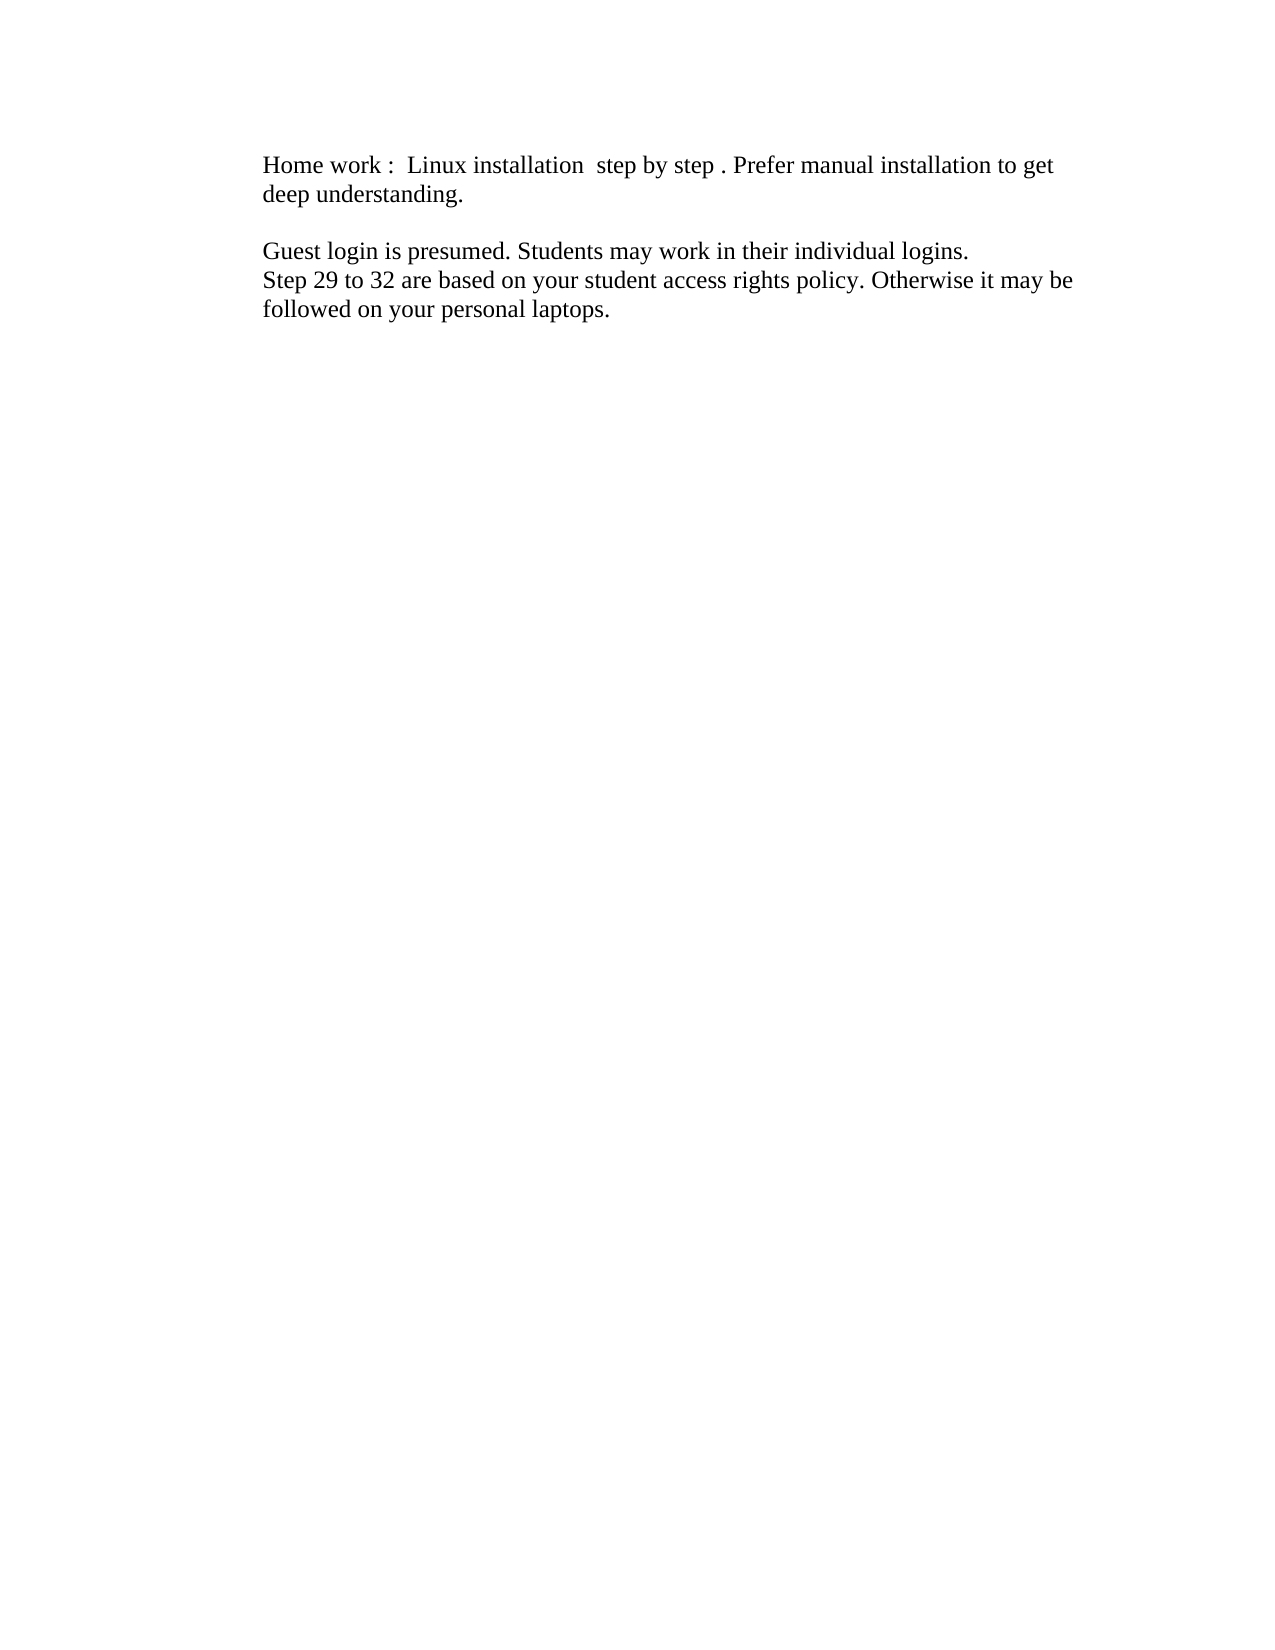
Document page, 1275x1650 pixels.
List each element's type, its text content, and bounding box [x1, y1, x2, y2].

text Home work : Linux installation step by step . Prefer manual installation to get deep understanding. [262, 150, 1087, 207]
text Step 29 to 32 are based on your student access rights policy. Otherwise it may be followed on your personal laptops. [262, 265, 1087, 322]
text Guest login is presumed. Students may work in their individual logins. [262, 236, 1087, 265]
